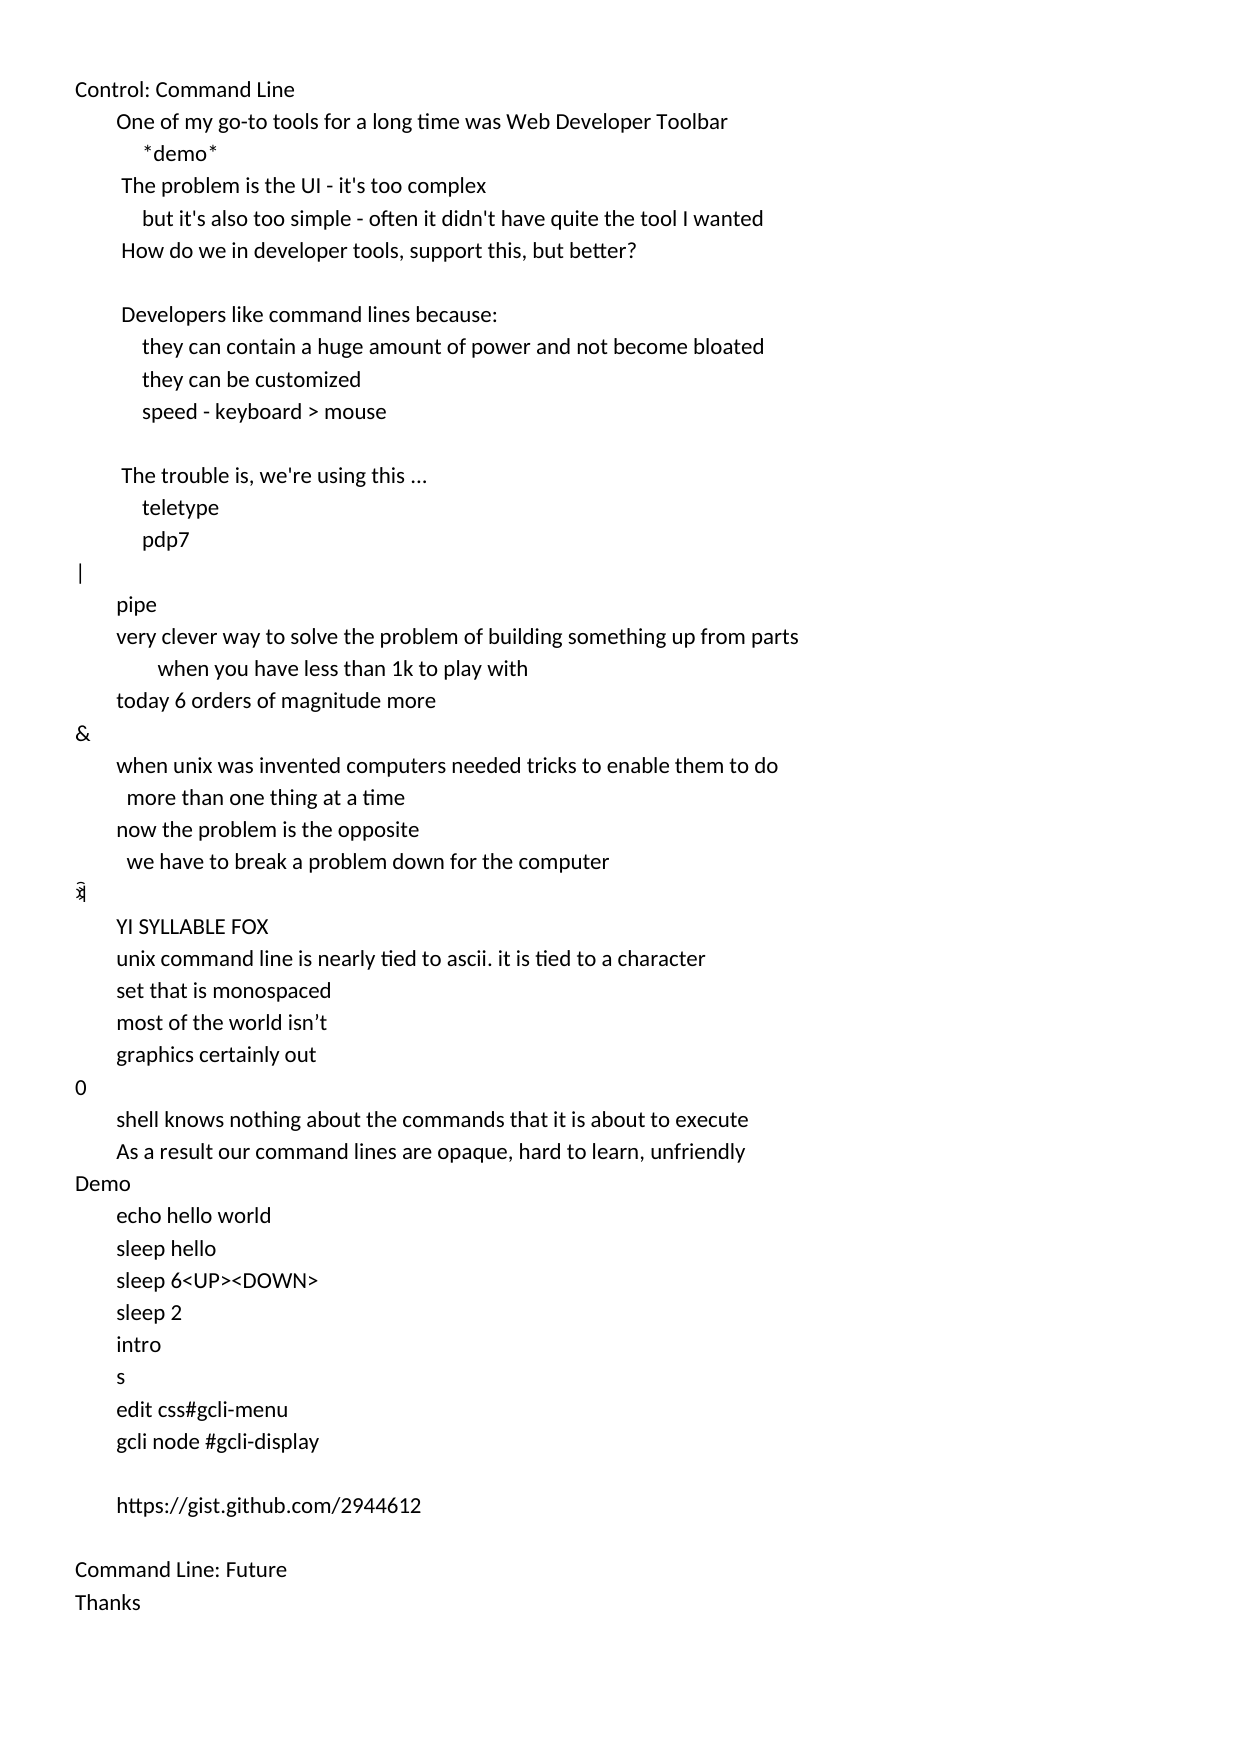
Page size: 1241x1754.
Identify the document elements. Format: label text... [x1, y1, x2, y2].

text https://gist.github.com/2944612 [75, 1491, 1165, 1519]
text they can contain a huge amount of power and not become bloated [75, 332, 1165, 361]
text s [75, 1362, 1165, 1391]
text Command Line: Future [75, 1556, 1165, 1584]
text but it's also too simple - often it didn't have quite the tool I wanted [75, 204, 1165, 232]
text sleep 6<UP><DOWN> [75, 1266, 1165, 1294]
text speed - keyboard > mouse [75, 397, 1165, 425]
text pipe [75, 590, 1165, 618]
text 0 [75, 1073, 1165, 1101]
text today 6 orders of magnitude more [75, 687, 1165, 714]
text One of my go-to tools for a long time was Web Developer Toolbar [75, 107, 1165, 135]
text | [75, 558, 1165, 586]
text most of the world isn’t [75, 1008, 1165, 1036]
text now the problem is the opposite [75, 815, 1165, 843]
text set that is monospaced [75, 976, 1165, 1004]
text Control: Command Line [75, 75, 1165, 103]
text Thanks [75, 1588, 1165, 1616]
text ꃕ [75, 880, 1165, 908]
text echo hello world [75, 1202, 1165, 1229]
text edit css#gcli-menu [75, 1395, 1165, 1423]
text *demo* [75, 139, 1165, 167]
text How do we in developer tools, support this, but better? [75, 236, 1165, 264]
text pdp7 [75, 526, 1165, 554]
text Developers like command lines because: [75, 300, 1165, 328]
text sleep 2 [75, 1298, 1165, 1326]
text teletype [75, 493, 1165, 521]
text YI SYLLABLE FOX [75, 912, 1165, 940]
text they can be customized [75, 365, 1165, 393]
text unix command line is nearly tied to ascii. it is tied to a character [75, 944, 1165, 972]
text shell knows nothing about the commands that it is about to execute [75, 1105, 1165, 1133]
text more than one thing at a time [75, 783, 1165, 811]
text when you have less than 1k to play with [75, 654, 1165, 682]
text gcli node #gcli-display [75, 1427, 1165, 1455]
text intro [75, 1330, 1165, 1358]
text sleep hello [75, 1234, 1165, 1262]
text we have to break a problem down for the computer [75, 847, 1165, 876]
text The trouble is, we're using this ... [75, 461, 1165, 489]
text when unix was invented computers needed tricks to enable them to do [75, 751, 1165, 779]
text The problem is the UI - it's too complex [75, 172, 1165, 199]
text Demo [75, 1169, 1165, 1197]
text very clever way to solve the problem of building something up from parts [75, 622, 1165, 650]
text As a result our command lines are opaque, hard to learn, unfriendly [75, 1137, 1165, 1165]
text graphics certainly out [75, 1041, 1165, 1069]
text & [75, 719, 1165, 747]
